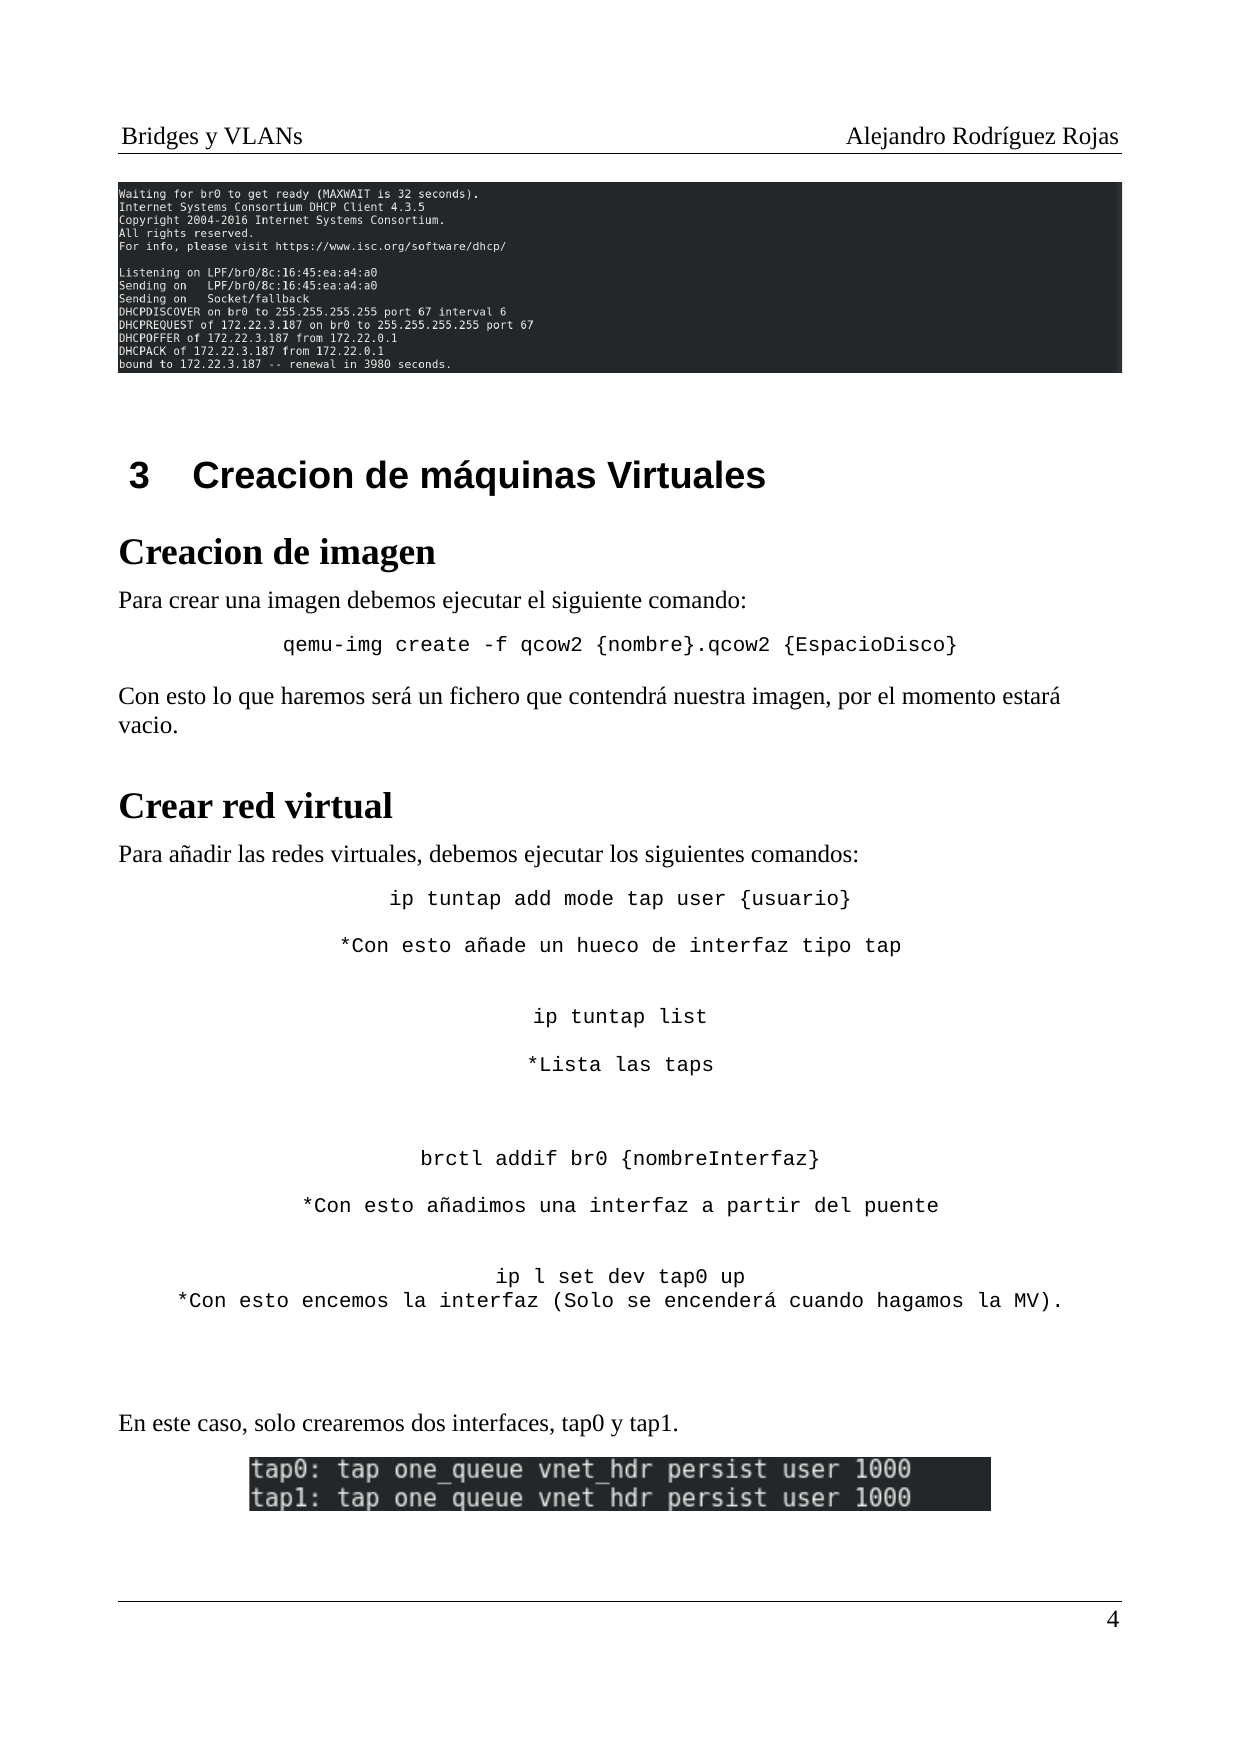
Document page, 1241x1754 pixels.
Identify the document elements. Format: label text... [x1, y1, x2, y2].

text qemu-img create -f qcow2 {nombre}.qcow2 {EspacioDisco} [118, 634, 1122, 658]
text ip l set dev tap0 up [118, 1266, 1122, 1290]
text *Con esto añade un hueco de interfaz tipo tap [118, 935, 1122, 959]
text Con esto lo que haremos será un fichero que contendrá nuestra imagen, por el momento estará vacio. [118, 681, 1122, 739]
text *Lista las taps [118, 1053, 1122, 1077]
text Para añadir las redes virtuales, debemos ejecutar los siguientes comandos: [118, 839, 1122, 868]
subtitle Creacion de máquinas Virtuales [118, 452, 1122, 496]
subtitle Creacion de imagen [118, 529, 1122, 572]
text En este caso, solo crearemos dos interfaces, tap0 y tap1. [118, 1408, 1122, 1437]
text ip tuntap list [118, 1006, 1122, 1030]
picture [118, 182, 1123, 329]
text brctl addif br0 {nombreInterfaz} [118, 1148, 1122, 1172]
text *Con esto encemos la interfaz (Solo se encenderá cuando hagamos la MV). [118, 1290, 1122, 1314]
text Para crear una imagen debemos ejecutar el siguiente comando: [118, 585, 1122, 614]
text *Con esto añadimos una interfaz a partir del puente [118, 1195, 1122, 1219]
subtitle Crear red virtual [118, 783, 1122, 826]
text ip tuntap add mode tap user {usuario} [118, 888, 1122, 912]
